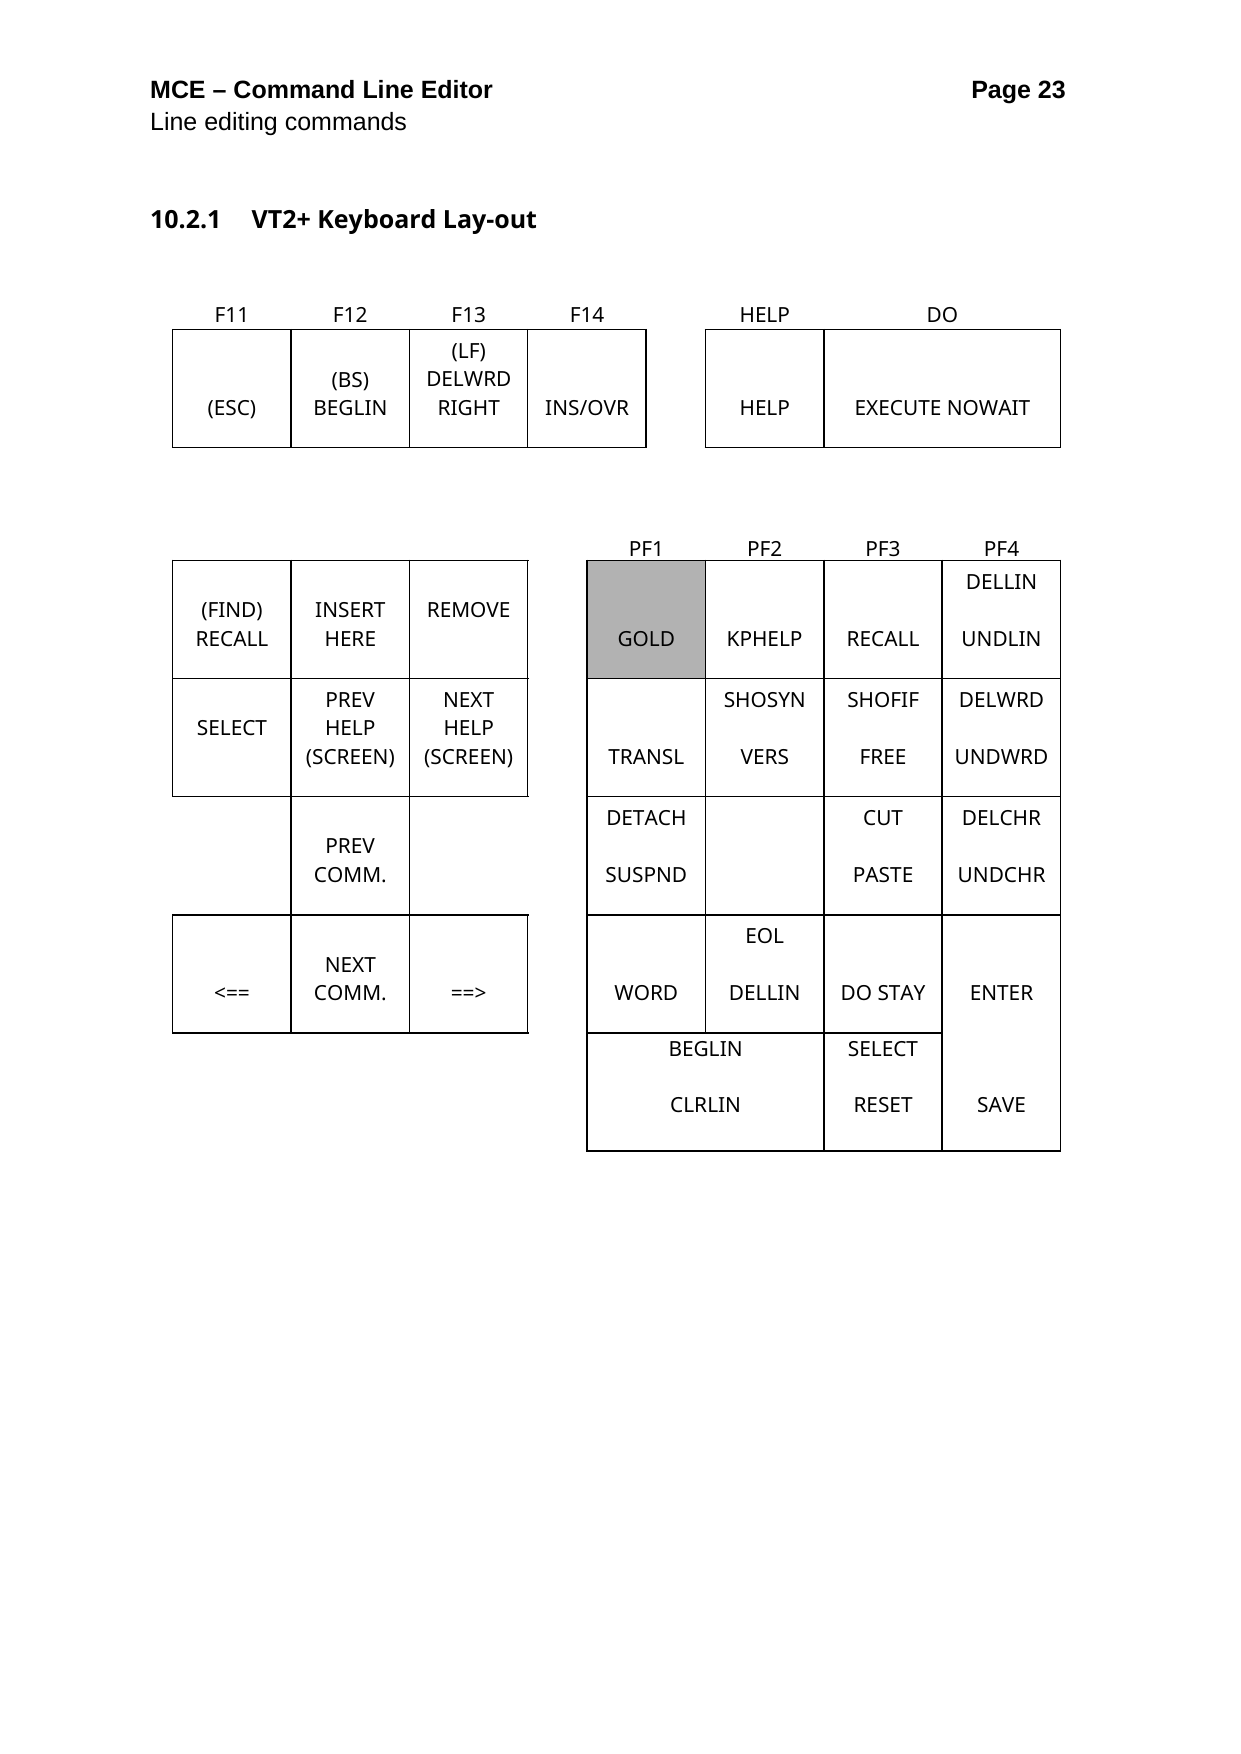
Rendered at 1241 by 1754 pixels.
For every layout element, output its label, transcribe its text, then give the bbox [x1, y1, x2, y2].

table_header F11 [173, 300, 291, 329]
table_cell SELECT [173, 679, 290, 796]
table_header PF3 [824, 535, 942, 559]
table_header [409, 535, 528, 559]
table_cell DETACH SUSPND [588, 797, 705, 914]
table_cell INS/OVR [528, 330, 645, 447]
table_cell (BS) BEGLIN [292, 330, 409, 447]
table_cell GOLD [588, 561, 705, 678]
table_cell (FIND) RECALL [173, 561, 290, 678]
table_cell [173, 797, 290, 914]
table_cell [409, 1034, 528, 1150]
table_cell EXECUTE NOWAIT [825, 330, 1060, 447]
table_cell KPHELP [706, 561, 823, 678]
table_cell ==> [410, 916, 527, 1032]
table_cell WORD [588, 916, 705, 1032]
table_cell REMOVE [410, 561, 527, 678]
table_cell [528, 1032, 586, 1150]
table_header [646, 300, 705, 329]
table_cell BEGLIN CLRLIN [588, 1034, 823, 1150]
table_cell RECALL [825, 561, 941, 678]
table_cell EOL DELLIN [706, 916, 823, 1032]
table_cell [528, 560, 586, 678]
table_header PF4 [942, 535, 1061, 559]
table_cell PREV HELP (SCREEN) [292, 679, 409, 796]
table_header HELP [705, 300, 824, 329]
table_cell DELWRD UNDWRD [943, 679, 1060, 796]
table_cell INSERT HERE [292, 561, 409, 678]
subtitle VT2+ Keyboard Lay-out [150, 202, 1181, 236]
table_cell HELP [706, 330, 823, 447]
table_cell NEXT COMM. [292, 916, 409, 1032]
table_cell <== [173, 916, 290, 1032]
table_cell [706, 797, 823, 914]
table_cell PREV COMM. [292, 797, 409, 914]
table_header PF2 [705, 535, 824, 559]
table_cell DO STAY [825, 916, 941, 1032]
table_cell CUT PASTE [825, 797, 941, 914]
table_cell (ESC) [173, 330, 290, 447]
table_cell [528, 678, 586, 796]
table_cell SHOSYN VERS [706, 679, 823, 796]
table_header [291, 535, 409, 559]
table_cell SAVE [943, 1032, 1060, 1150]
table_cell SELECT RESET [825, 1034, 941, 1150]
table_cell [173, 1034, 291, 1150]
table_header DO [824, 300, 1061, 329]
table_cell [528, 914, 586, 1032]
table_cell [410, 797, 528, 914]
table_cell DELLIN UNDLIN [943, 561, 1060, 678]
table_header [173, 535, 291, 559]
table_cell SHOFIF FREE [825, 679, 941, 796]
table_header F12 [291, 300, 409, 329]
table_cell NEXT HELP (SCREEN) [410, 679, 527, 796]
table_header PF1 [587, 535, 705, 559]
table_cell [528, 796, 586, 914]
table_cell TRANSL [588, 679, 705, 796]
table_header F13 [409, 300, 528, 329]
table_header F14 [528, 300, 646, 329]
table_cell [291, 1034, 409, 1150]
table_cell ENTER [943, 916, 1060, 1032]
table_cell DELCHR UNDCHR [943, 797, 1060, 914]
table_header [528, 535, 587, 559]
table_cell [647, 329, 705, 447]
table_cell (LF) DELWRD RIGHT [410, 330, 527, 447]
